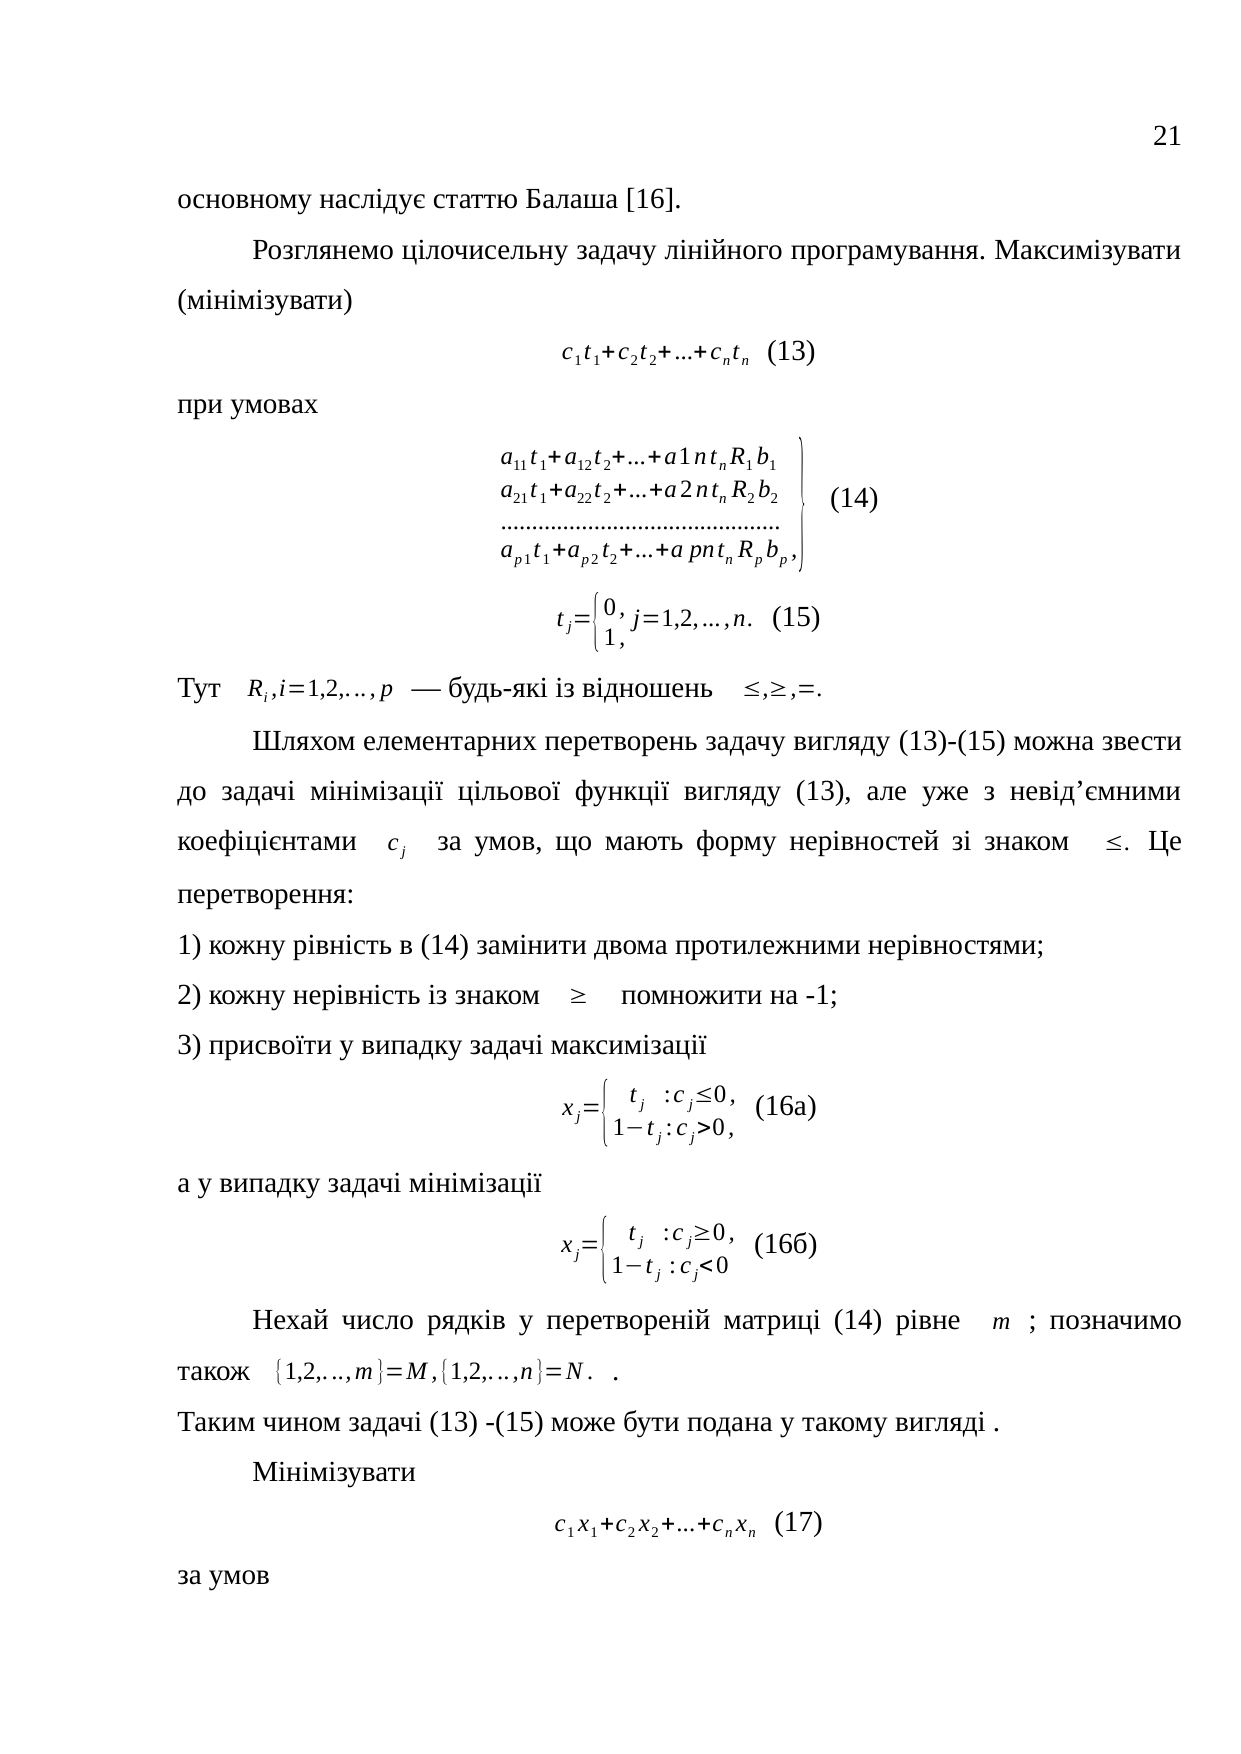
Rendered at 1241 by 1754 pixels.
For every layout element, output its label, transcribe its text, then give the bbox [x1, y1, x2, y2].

text (13) [177, 333, 1182, 369]
text Таким чином задачі (13) -(15) може бути подана у такому вигляді . [177, 1404, 1182, 1437]
text Розглянемо цілочисельну задачу лінійного програмування. Максимізувати (мінімізувати) [177, 232, 1182, 316]
text при умовах [177, 386, 1182, 419]
text Тут — будь-які із відношень [177, 670, 1182, 706]
text (14) [177, 436, 1182, 574]
text Мінімізувати [177, 1454, 1182, 1487]
text (16а) [177, 1078, 1182, 1148]
text а у випадку задачі мінімізації [177, 1165, 1182, 1198]
text 2) кожну нерівність із знаком помножити на -1; [177, 977, 1182, 1011]
text 3) присвоїти у випадку задачі максимізації [177, 1027, 1182, 1061]
text основному наслідує статтю Балаша [16]. [177, 182, 1182, 215]
text (15) [177, 591, 1182, 653]
text (17) [177, 1504, 1182, 1541]
text 1) кожну рівність в (14) замінити двома протилежними нерівностями; [177, 927, 1182, 960]
text Шляхом елементарних перетворень задачу вигляду (13)-(15) можна звести до задачі мінімізації цільової функції вигляду (13), але уже з невід’ємними коефіцієнтами за умов, що мають форму нерівностей зі знаком Це перетворення: [177, 723, 1182, 910]
text (16б) [177, 1215, 1182, 1286]
text Нехай число рядків у перетвореній матриці (14) рівне ; позначимо також . [177, 1302, 1182, 1387]
text за умов [177, 1557, 1182, 1591]
